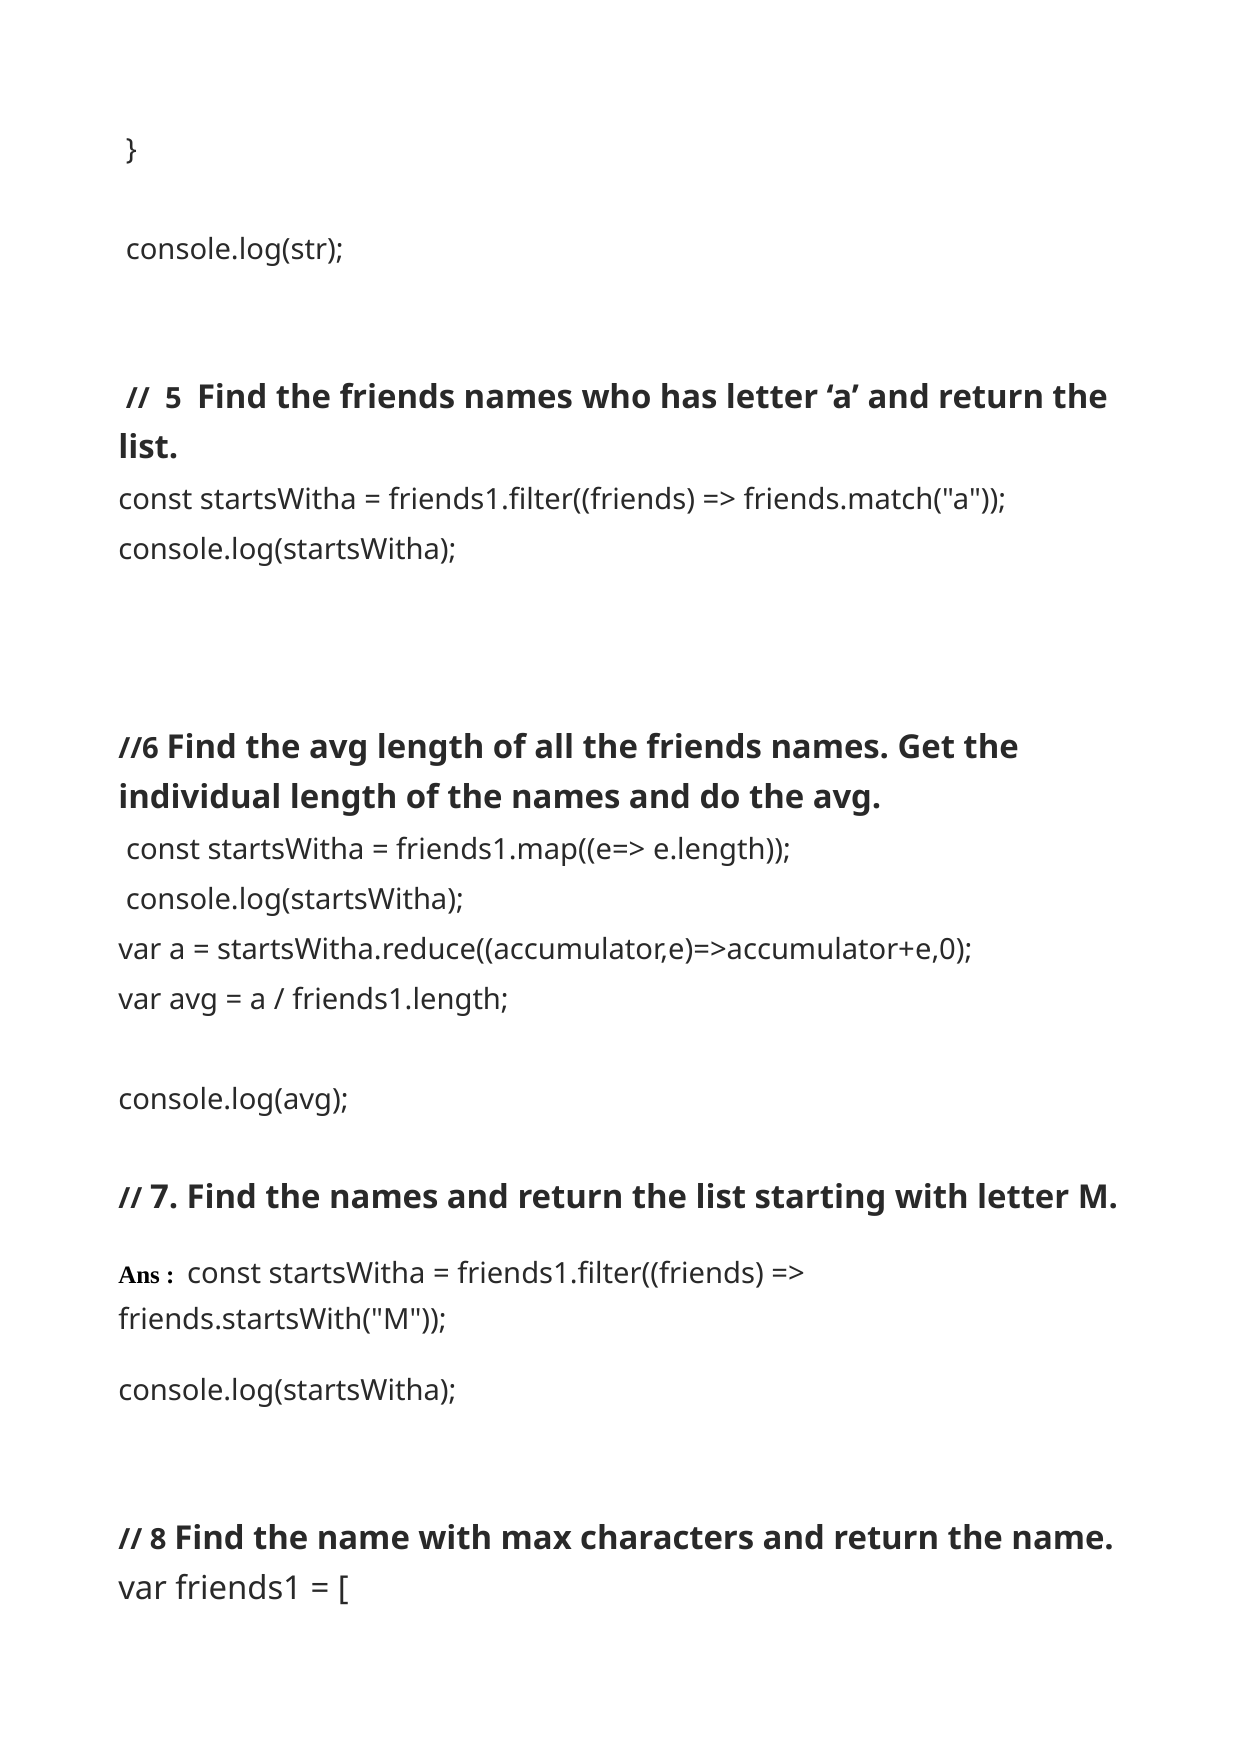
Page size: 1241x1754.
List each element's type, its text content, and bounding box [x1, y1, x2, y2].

text //6 Find the avg length of all the friends names. Get the individual length of the names and do the avg. [118, 718, 1122, 818]
text console.log(startsWitha); [118, 518, 1122, 568]
text var friends1 = [ [118, 1559, 1122, 1609]
text console.log(str); [118, 218, 1122, 268]
text // 5 Find the friends names who has letter ‘a’ and return the list. [118, 368, 1122, 468]
text Ans : const startsWitha = friends1.filter((friends) => friends.startsWith("M")); [118, 1218, 1122, 1338]
text console.log(avg); [118, 1068, 1122, 1118]
text console.log(startsWitha); [118, 1359, 1122, 1409]
text // 8 Find the name with max characters and return the name. [118, 1509, 1122, 1559]
text // 7. Find the names and return the list starting with letter M. [118, 1168, 1122, 1218]
text const startsWitha = friends1.filter((friends) => friends.match("a")); [118, 468, 1122, 518]
text console.log(startsWitha); [118, 868, 1122, 918]
text var avg = a / friends1.length; [118, 968, 1122, 1018]
text var a = startsWitha.reduce((accumulator,e)=>accumulator+e,0); [118, 918, 1122, 968]
text } [118, 118, 1122, 168]
text const startsWitha = friends1.map((e=> e.length)); [118, 818, 1122, 868]
